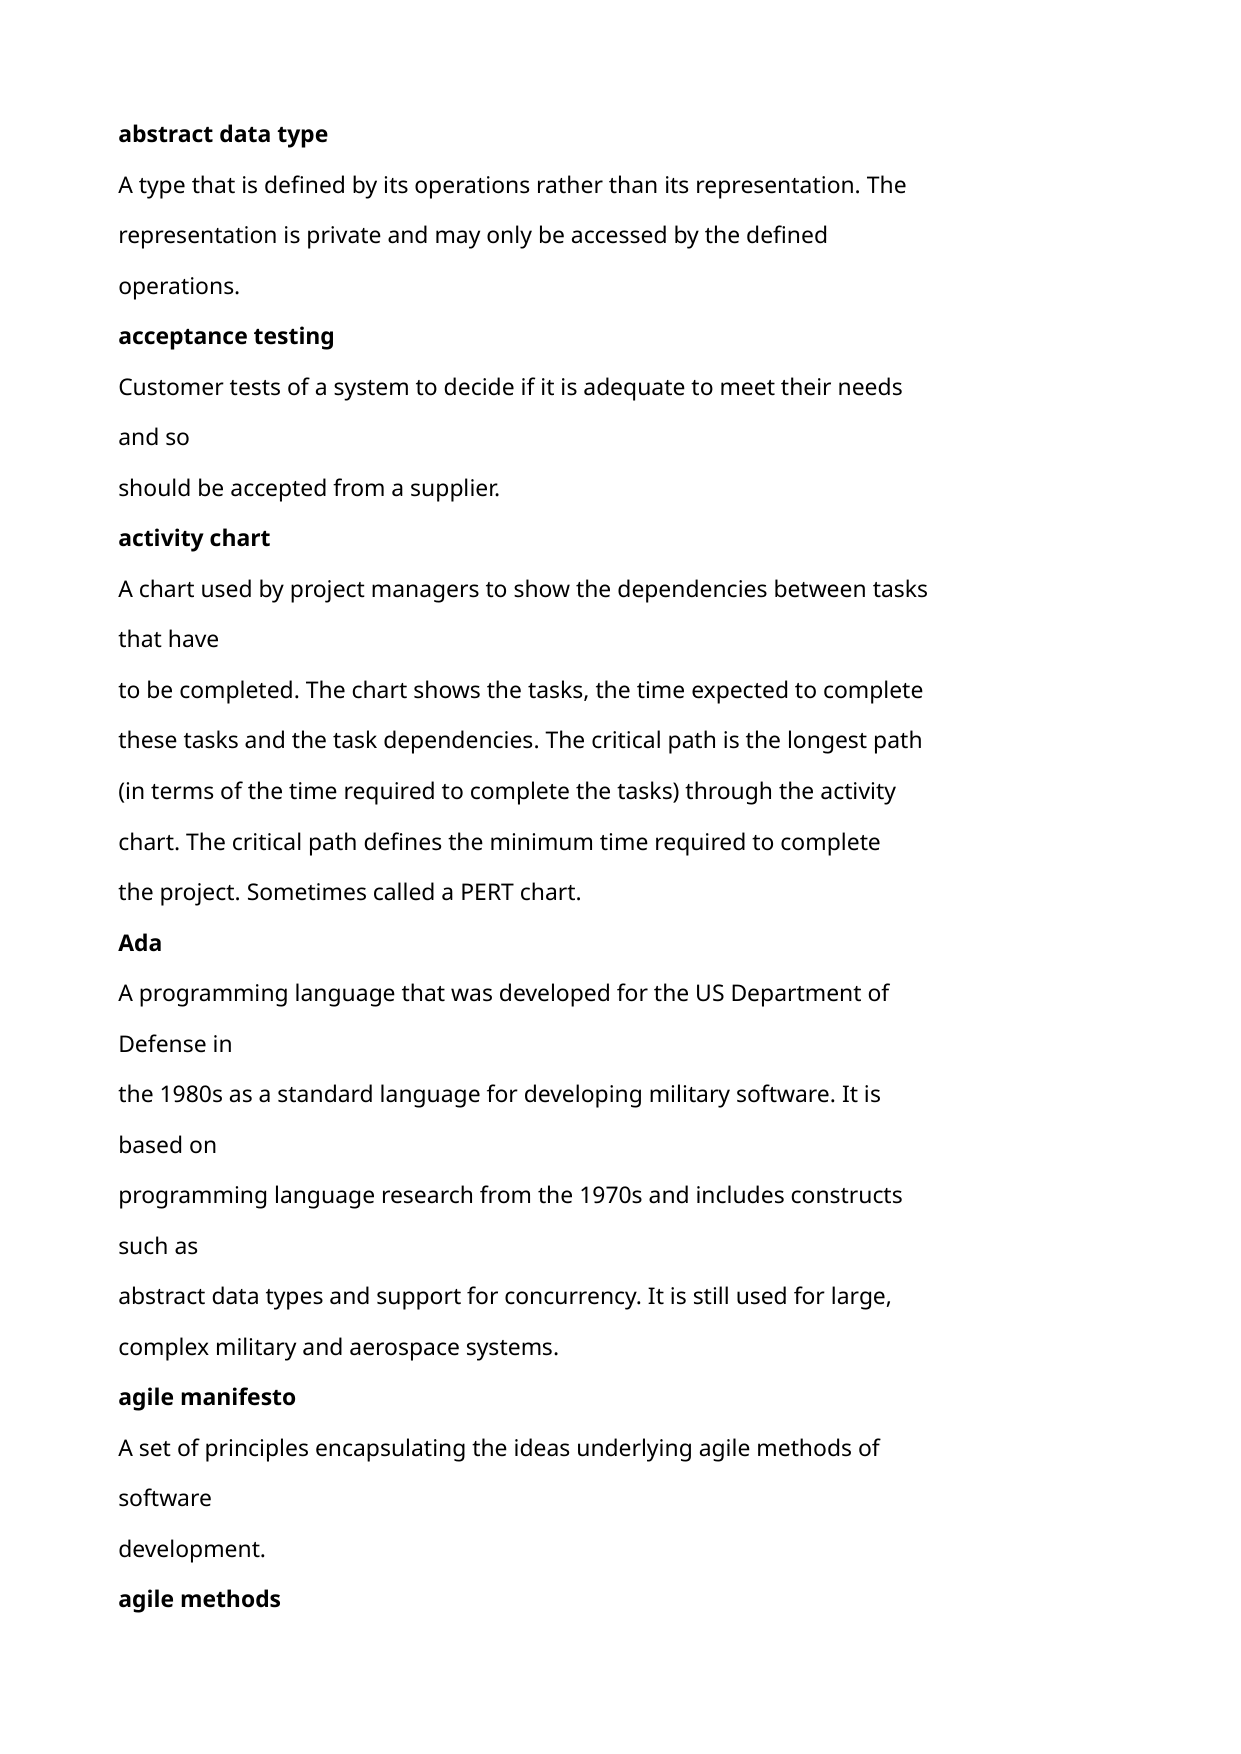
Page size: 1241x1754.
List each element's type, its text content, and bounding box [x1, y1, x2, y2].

text that have [118, 623, 1122, 654]
text development. [118, 1533, 1122, 1564]
text abstract data types and support for concurrency. It is still used for large, [118, 1280, 1122, 1311]
text abstract data type [118, 118, 1122, 149]
text agile manifesto [118, 1381, 1122, 1412]
text (in terms of the time required to complete the tasks) through the activity [118, 775, 1122, 806]
text the 1980s as a standard language for developing military software. It is [118, 1078, 1122, 1109]
text Ada [118, 926, 1122, 958]
text such as [118, 1229, 1122, 1261]
text representation is private and may only be accessed by the defined [118, 219, 1122, 250]
text chart. The critical path defines the minimum time required to complete [118, 825, 1122, 857]
text Defense in [118, 1027, 1122, 1059]
text A programming language that was developed for the US Department of [118, 977, 1122, 1008]
text A chart used by project managers to show the dependencies between tasks [118, 573, 1122, 604]
text activity chart [118, 522, 1122, 553]
text agile methods [118, 1583, 1122, 1614]
text should be accepted from a supplier. [118, 472, 1122, 503]
text based on [118, 1128, 1122, 1160]
text Customer tests of a system to decide if it is adequate to meet their needs [118, 371, 1122, 402]
text and so [118, 421, 1122, 452]
text acceptance testing [118, 320, 1122, 351]
text A set of principles encapsulating the ideas underlying agile methods of [118, 1432, 1122, 1463]
text these tasks and the task dependencies. The critical path is the longest path [118, 724, 1122, 756]
text operations. [118, 270, 1122, 301]
text A type that is defined by its operations rather than its representation. The [118, 169, 1122, 200]
text complex military and aerospace systems. [118, 1331, 1122, 1362]
text programming language research from the 1970s and includes constructs [118, 1179, 1122, 1210]
text software [118, 1482, 1122, 1513]
text to be completed. The chart shows the tasks, the time expected to complete [118, 674, 1122, 705]
text the project. Sometimes called a PERT chart. [118, 876, 1122, 907]
